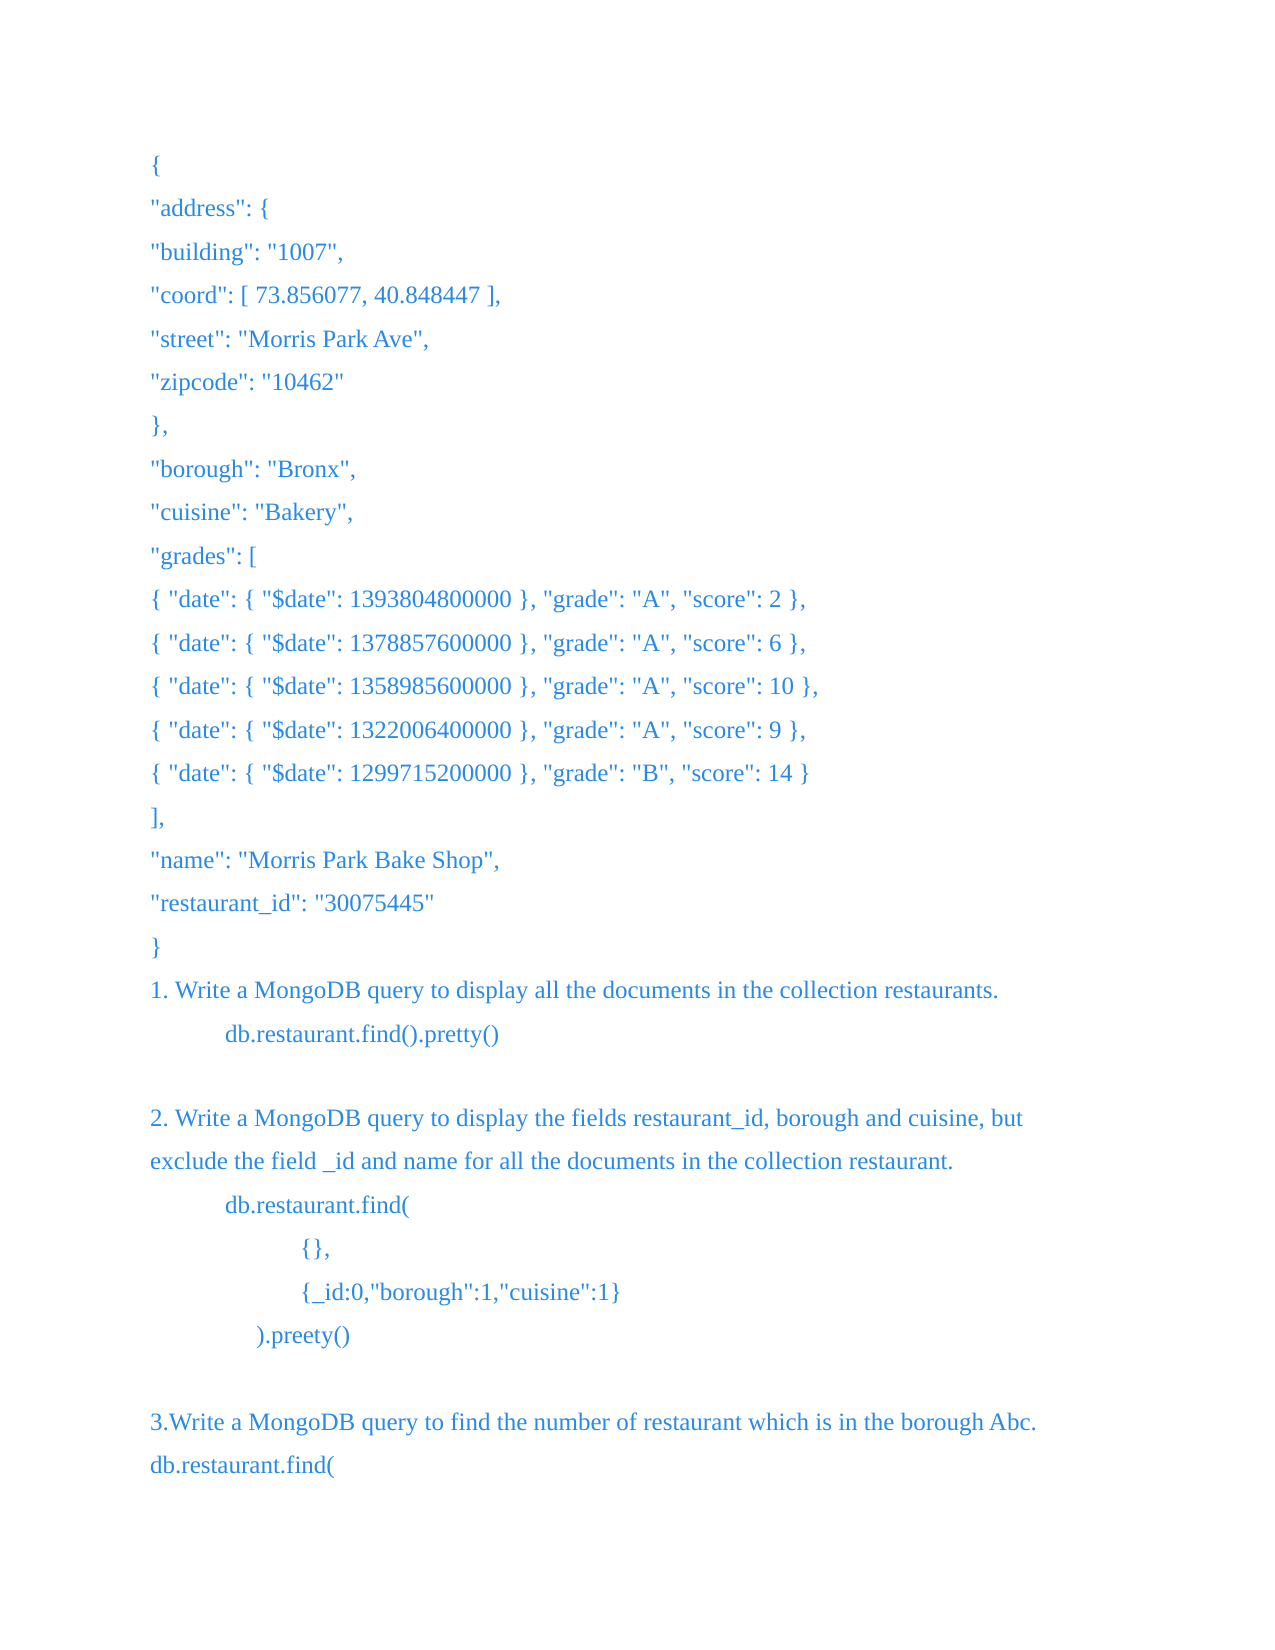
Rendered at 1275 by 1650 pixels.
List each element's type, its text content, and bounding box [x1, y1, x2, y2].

text 3.Write a MongoDB query to find the number of restaurant which is in the borough Abc. [150, 1407, 1125, 1436]
text } [150, 932, 1125, 961]
text "cuisine": "Bakery", [150, 497, 1125, 526]
text "address": { [150, 193, 1125, 222]
text "zipcode": "10462" [150, 367, 1125, 396]
text 2. Write a MongoDB query to display the fields restaurant_id, borough and cuisine, but [150, 1103, 1125, 1132]
text "restaurant_id": "30075445" [150, 888, 1125, 917]
text {}, [150, 1233, 1125, 1262]
text "building": "1007", [150, 237, 1125, 266]
text db.restaurant.find().pretty() [150, 1019, 1125, 1047]
text exclude the field _id and name for all the documents in the collection restaurant. [150, 1146, 1125, 1175]
text { "date": { "$date": 1322006400000 }, "grade": "A", "score": 9 }, [150, 715, 1125, 743]
text { "date": { "$date": 1378857600000 }, "grade": "A", "score": 6 }, [150, 628, 1125, 657]
text { "date": { "$date": 1393804800000 }, "grade": "A", "score": 2 }, [150, 584, 1125, 613]
text { [150, 150, 1125, 179]
text ).preety() [150, 1320, 1125, 1349]
text db.restaurant.find( [150, 1450, 1125, 1479]
text "street": "Morris Park Ave", [150, 324, 1125, 352]
text { "date": { "$date": 1299715200000 }, "grade": "B", "score": 14 } [150, 758, 1125, 787]
text db.restaurant.find( [150, 1190, 1125, 1218]
text { "date": { "$date": 1358985600000 }, "grade": "A", "score": 10 }, [150, 671, 1125, 700]
text {_id:0,"borough":1,"cuisine":1} [150, 1277, 1125, 1305]
text }, [150, 411, 1125, 439]
text ], [150, 802, 1125, 830]
text 1. Write a MongoDB query to display all the documents in the collection restaurants. [150, 975, 1125, 1004]
text "borough": "Bronx", [150, 454, 1125, 483]
text "grades": [ [150, 541, 1125, 570]
text "name": "Morris Park Bake Shop", [150, 845, 1125, 874]
text "coord": [ ­73.856077, 40.848447 ], [150, 280, 1125, 309]
